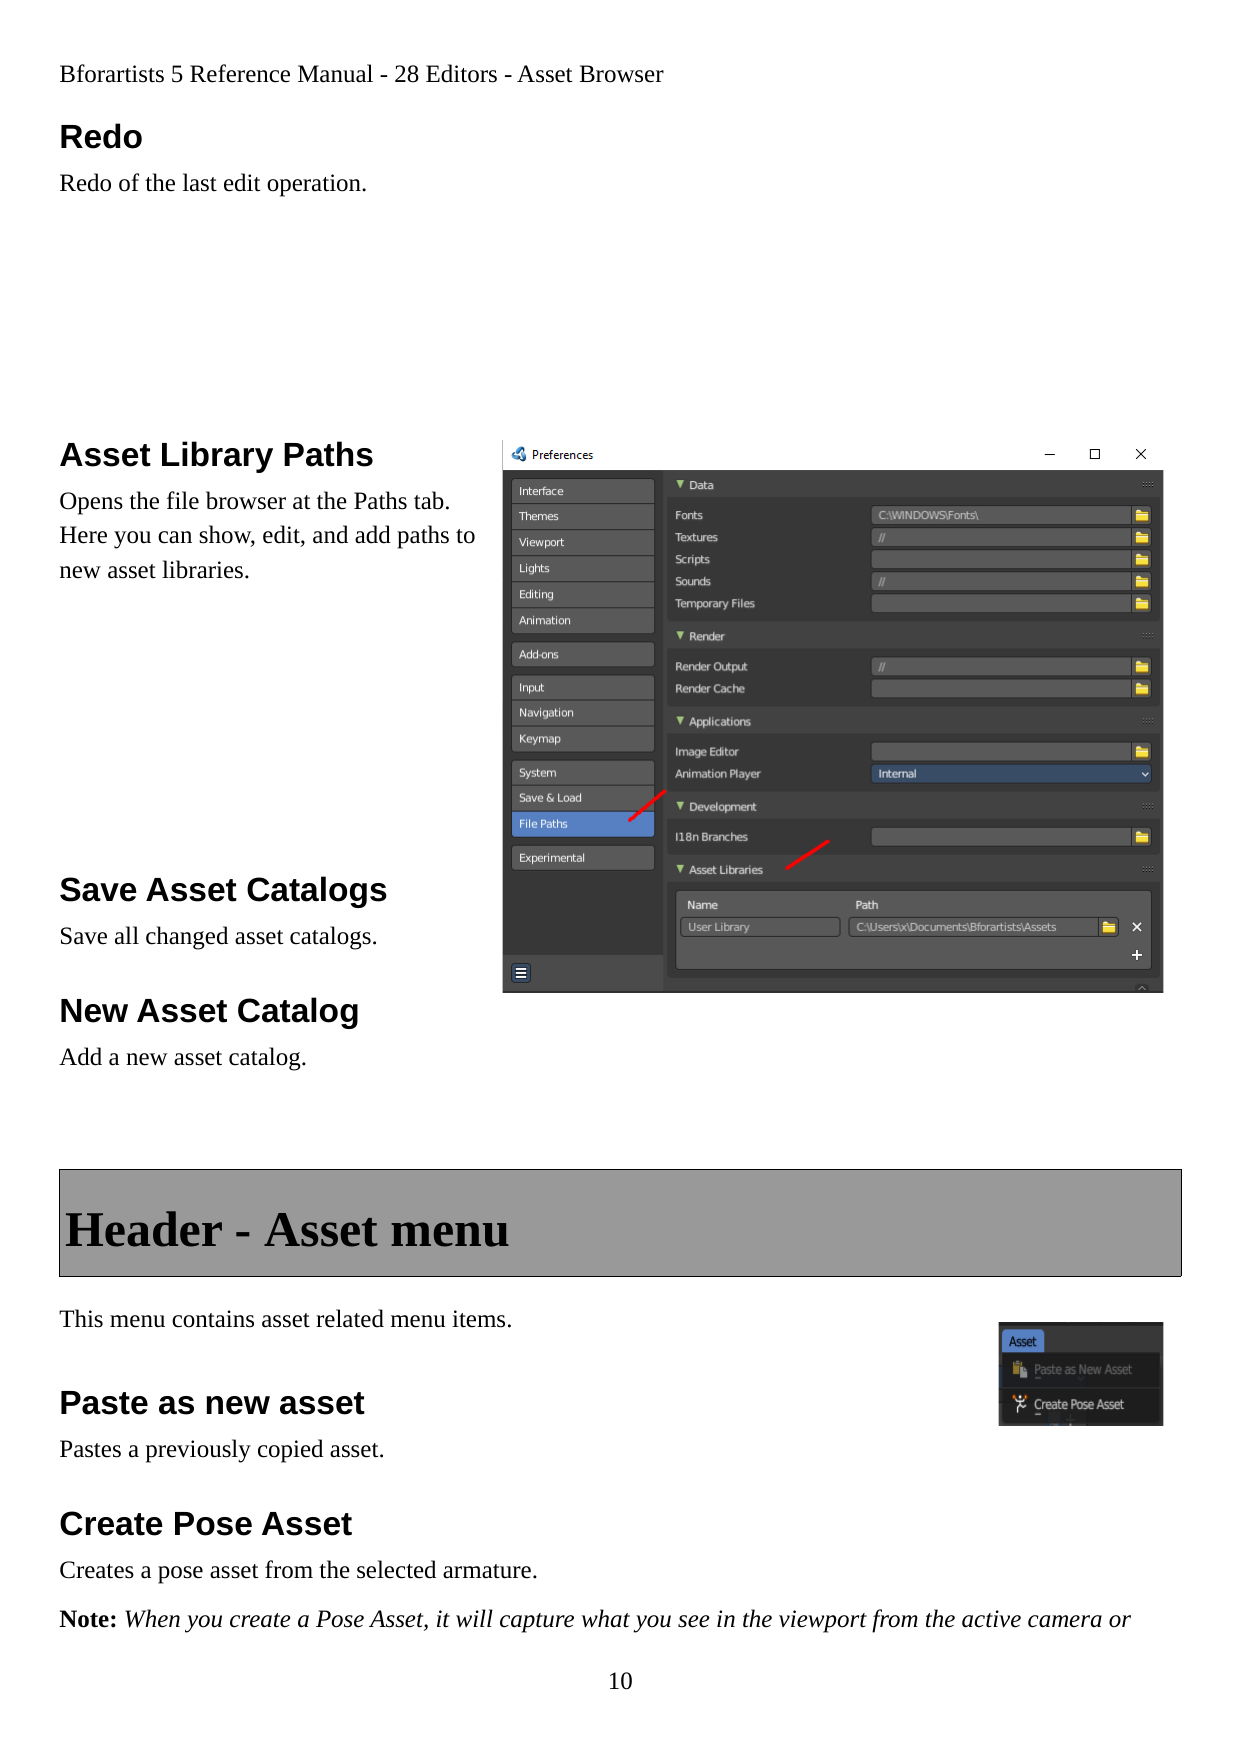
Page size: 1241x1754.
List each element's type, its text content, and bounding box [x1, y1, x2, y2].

subtitle New Asset Catalog [59, 991, 1181, 1029]
table_header Header - Asset menu [60, 1170, 1181, 1276]
subtitle [1164, 870, 1181, 908]
text Opens the file browser at the Paths tab. Here you can show, edit, and add paths to new asset libraries. [59, 486, 502, 583]
text Creates a pose asset from the selected armature. [59, 1555, 1181, 1584]
text Add a new asset catalog. [59, 1042, 1181, 1071]
subtitle Redo [59, 117, 1181, 156]
text Redo of the last edit operation. [59, 168, 1181, 197]
picture [502, 440, 1164, 993]
subtitle Create Pose Asset [59, 1504, 1181, 1542]
subtitle Save Asset Catalogs [59, 870, 502, 908]
text Save all changed asset catalogs. [59, 921, 502, 950]
text Pastes a previously copied asset. [59, 1434, 1181, 1463]
picture [998, 1322, 1164, 1426]
text Note: When you create a Pose Asset, it will capture what you see in the viewport from the active camera or [59, 1604, 1181, 1633]
subtitle Paste as new asset [59, 1383, 998, 1421]
subtitle Asset Library Paths [59, 434, 1181, 473]
subtitle [1164, 1383, 1181, 1421]
text This menu contains asset related menu items. [59, 1304, 1181, 1333]
